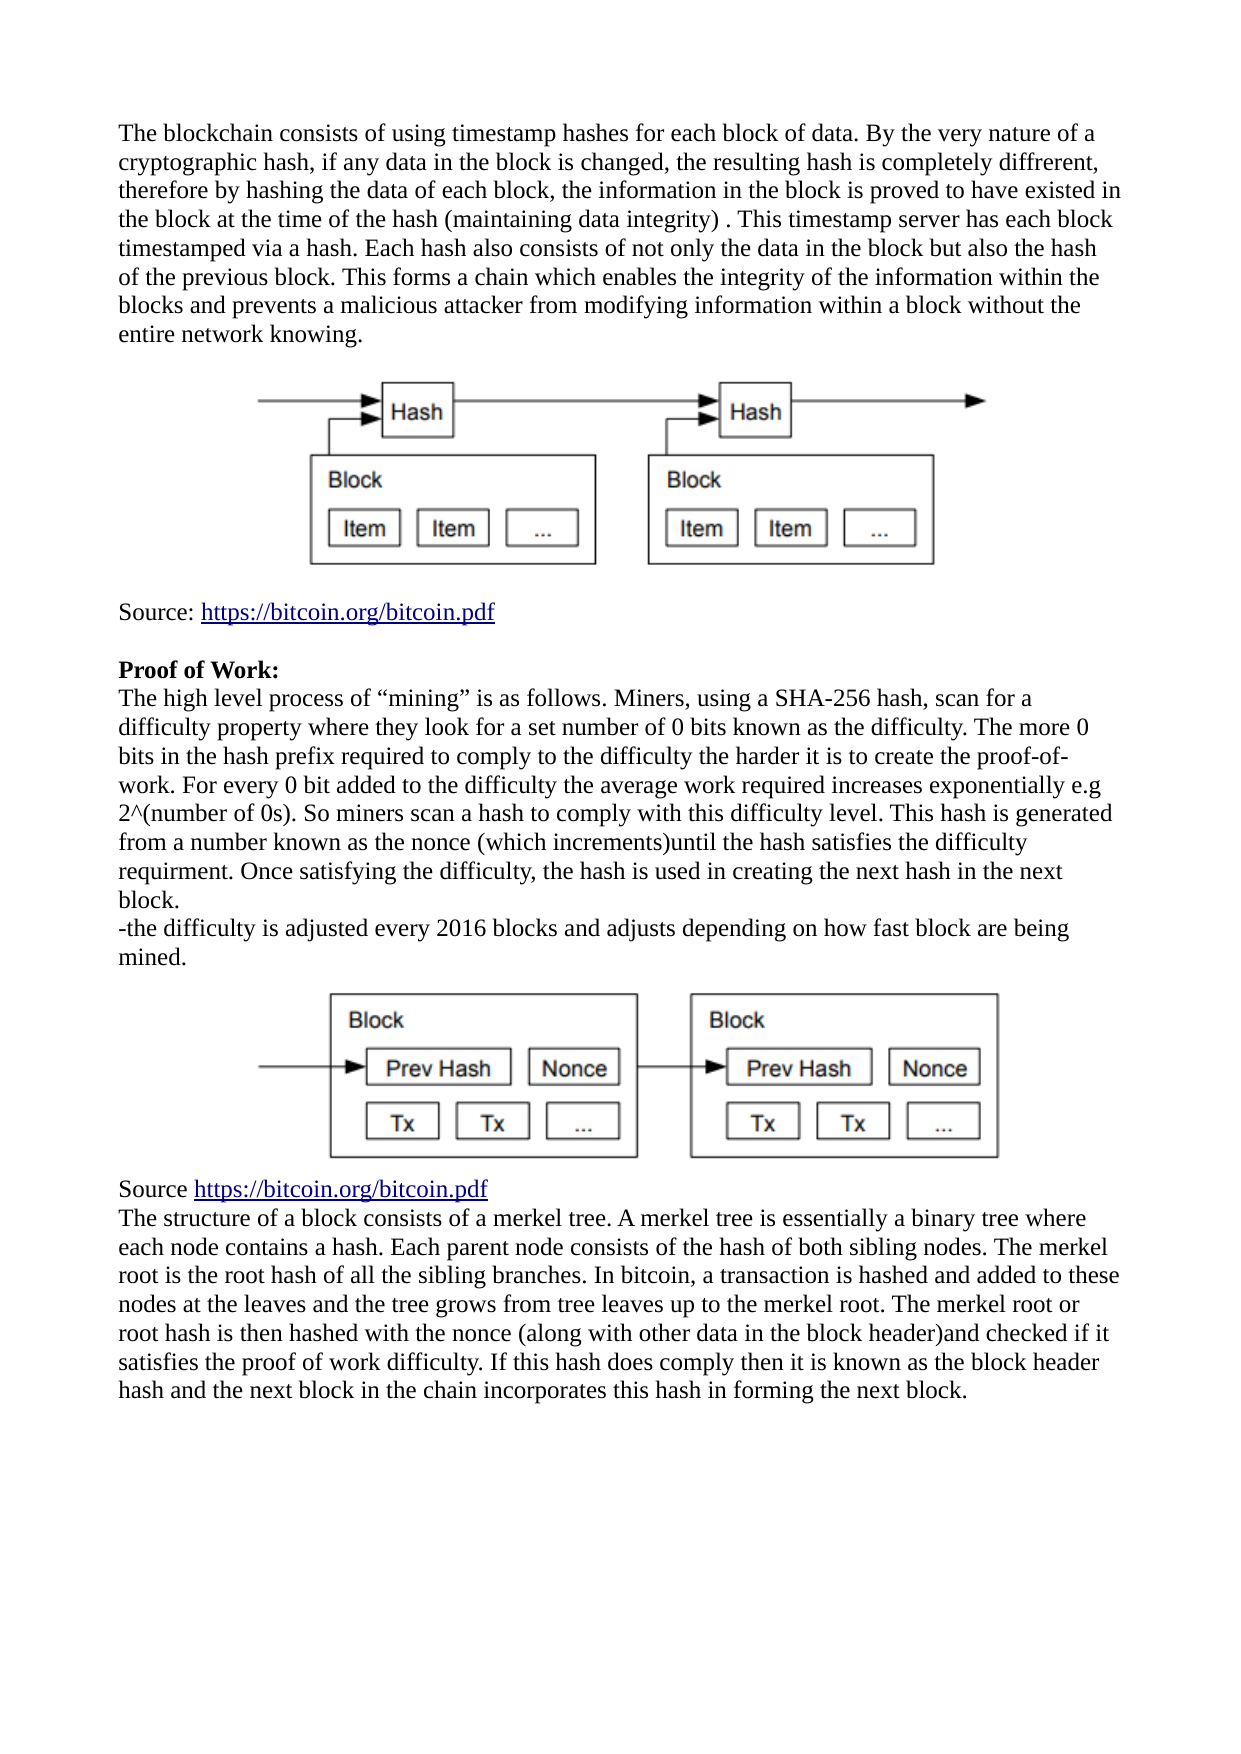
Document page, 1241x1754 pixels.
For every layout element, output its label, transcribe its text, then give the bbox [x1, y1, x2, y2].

text The structure of a block consists of a merkel tree. A merkel tree is essentially a binary tree where each node contains a hash. Each parent node consists of the hash of both sibling nodes. The merkel root is the root hash of all the sibling branches. In bitcoin, a transaction is hashed and added to these nodes at the leaves and the tree grows from tree leaves up to the merkel root. The merkel root or root hash is then hashed with the nonce (along with other data in the block header)and checked if it satisfies the proof of work difficulty. If this hash does comply then it is known as the block header hash and the next block in the chain incorporates this hash in forming the next block. [118, 1203, 1122, 1404]
picture [217, 376, 1024, 598]
text Source https://bitcoin.org/bitcoin.pdf [118, 1174, 1122, 1203]
text Proof of Work: [118, 655, 1122, 683]
text The blockchain consists of using timestamp hashes for each block of data. By the very nature of a cryptographic hash, if any data in the block is changed, the resulting hash is completely diffrerent, therefore by hashing the data of each block, the information in the block is proved to have existed in the block at the time of the hash (maintaining data integrity) . This timestamp server has each block timestamped via a hash. Each hash also consists of not only the data in the block but also the hash of the previous block. This forms a chain which enables the integrity of the information within the blocks and prevents a malicious attacker from modifying information within a block without the entire network knowing. [118, 118, 1122, 348]
text Source: https://bitcoin.org/bitcoin.pdf [118, 377, 1122, 626]
text The high level process of “mining” is as follows. Miners, using a SHA-256 hash, scan for a difficulty property where they look for a set number of 0 bits known as the difficulty. The more 0 bits in the hash prefix required to comply to the difficulty the harder it is to create the proof-of-work. For every 0 bit added to the difficulty the average work required increases exponentially e.g 2^(number of 0s). So miners scan a hash to comply with this difficulty level. This hash is generated from a number known as the nonce (which increments)until the hash satisfies the difficulty requirment. Once satisfying the difficulty, the hash is used in creating the next hash in the next block. [118, 683, 1122, 913]
picture [199, 971, 1042, 1174]
text -the difficulty is adjusted every 2016 blocks and adjusts depending on how fast block are being mined. [118, 913, 1122, 971]
